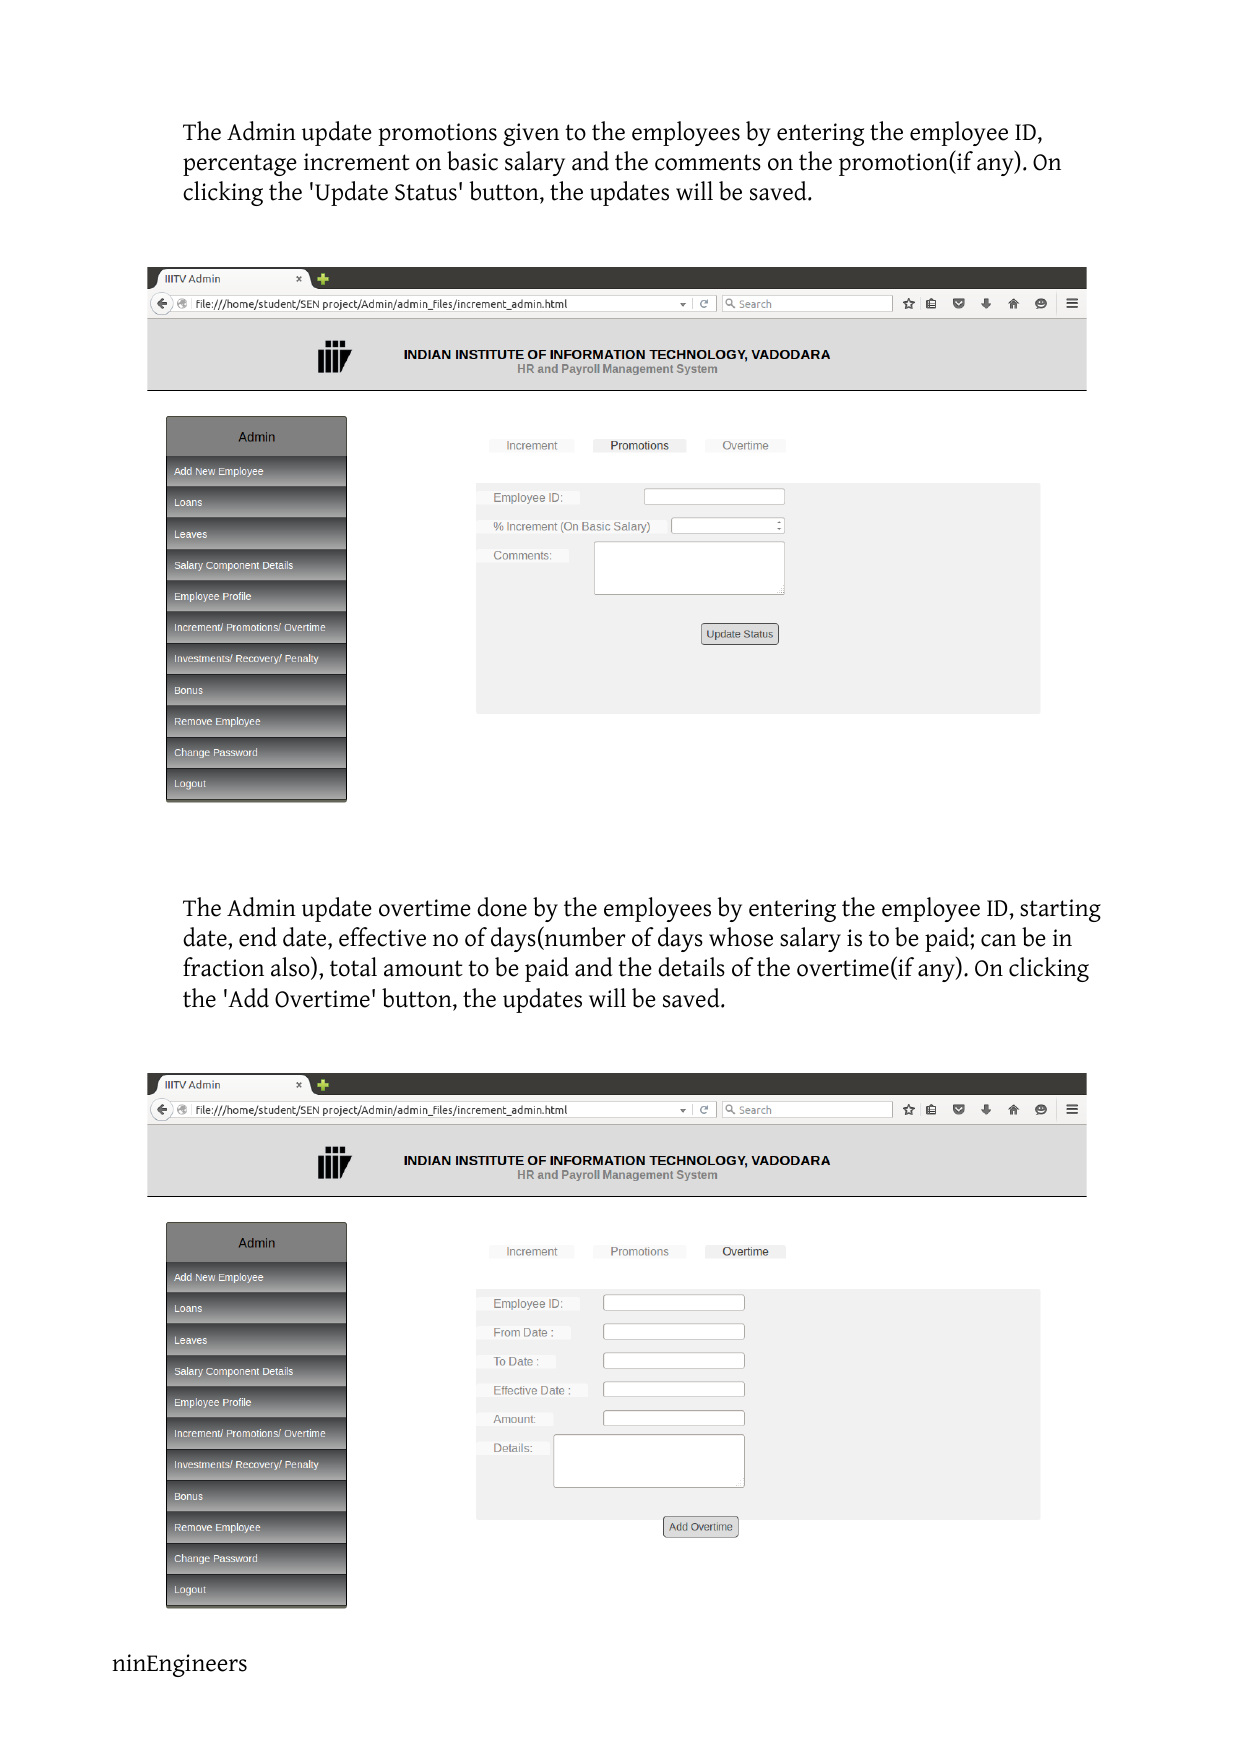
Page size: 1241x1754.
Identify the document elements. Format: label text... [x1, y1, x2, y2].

list The Admin update overtime done by the employees by entering the employee ID, starting date, end date, effective no of days(number of days whose salary is to be paid; can be in fraction also), total amount to be paid and the details of the overtime(if any). On clicking the 'Add Overtime' button, the updates will be saved. [183, 894, 1122, 1014]
list The Admin update promotions given to the employees by entering the employee ID, percentage increment on basic salary and the comments on the promotion(if any). On clicking the 'Update Status' button, the updates will be saved. [183, 118, 1122, 208]
picture [147, 267, 1087, 805]
picture [147, 1073, 1087, 1611]
